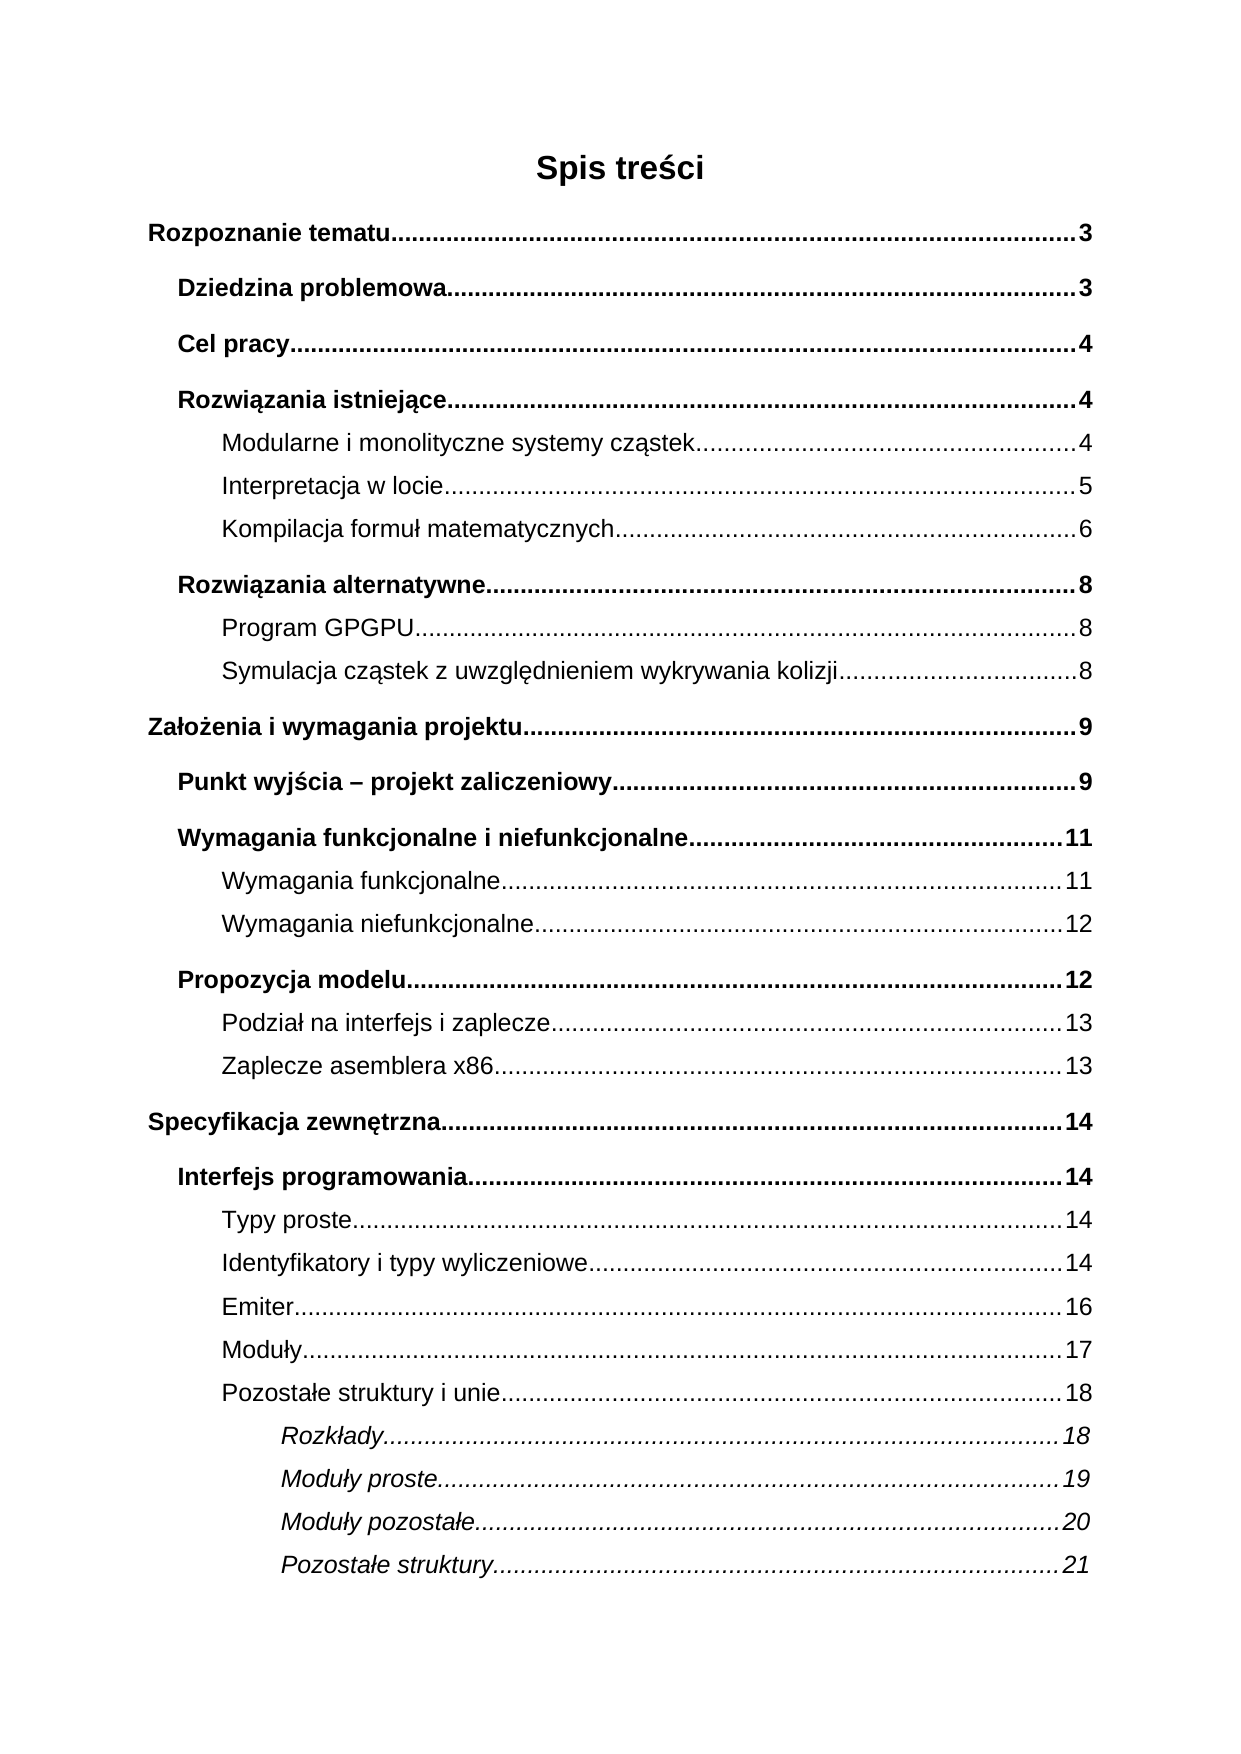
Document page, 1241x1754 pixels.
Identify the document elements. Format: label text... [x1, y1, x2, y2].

text Pozostałe struktury i unie 18 [221, 1378, 1092, 1407]
text Punkt wyjścia – projekt zaliczeniowy 9 [177, 767, 1092, 796]
text Moduły 17 [221, 1335, 1092, 1363]
text Kompilacja formuł matematycznych 6 [221, 514, 1092, 543]
text Dziedzina problemowa 3 [177, 273, 1092, 302]
text Program GPGPU 8 [221, 613, 1092, 642]
text Modularne i monolityczne systemy cząstek 4 [221, 428, 1092, 457]
text Propozycja modelu 12 [177, 965, 1092, 993]
text Moduły proste 19 [281, 1464, 1092, 1493]
text Podział na interfejs i zaplecze 13 [221, 1008, 1092, 1037]
text Rozkłady 18 [281, 1421, 1092, 1450]
subtitle Spis treści [148, 148, 1092, 186]
text Typy proste 14 [221, 1205, 1092, 1234]
text Wymagania niefunkcjonalne 12 [221, 909, 1092, 938]
text Cel pracy 4 [177, 329, 1092, 358]
text Wymagania funkcjonalne 11 [221, 866, 1092, 895]
text Identyfikatory i typy wyliczeniowe 14 [221, 1248, 1092, 1277]
text Specyfikacja zewnętrzna 14 [148, 1107, 1092, 1135]
text Rozwiązania istniejące 4 [177, 385, 1092, 413]
text Interpretacja w locie 5 [221, 471, 1092, 500]
text Emiter 16 [221, 1292, 1092, 1320]
text Rozpoznanie tematu 3 [148, 218, 1092, 247]
text Zaplecze asemblera x86 13 [221, 1051, 1092, 1080]
text Założenia i wymagania projektu 9 [148, 712, 1092, 740]
text Pozostałe struktury 21 [281, 1550, 1092, 1579]
text Symulacja cząstek z uwzględnieniem wykrywania kolizji 8 [221, 656, 1092, 685]
text Interfejs programowania 14 [177, 1162, 1092, 1191]
text Wymagania funkcjonalne i niefunkcjonalne 11 [177, 823, 1092, 852]
text Moduły pozostałe 20 [281, 1507, 1092, 1536]
text Rozwiązania alternatywne 8 [177, 570, 1092, 598]
